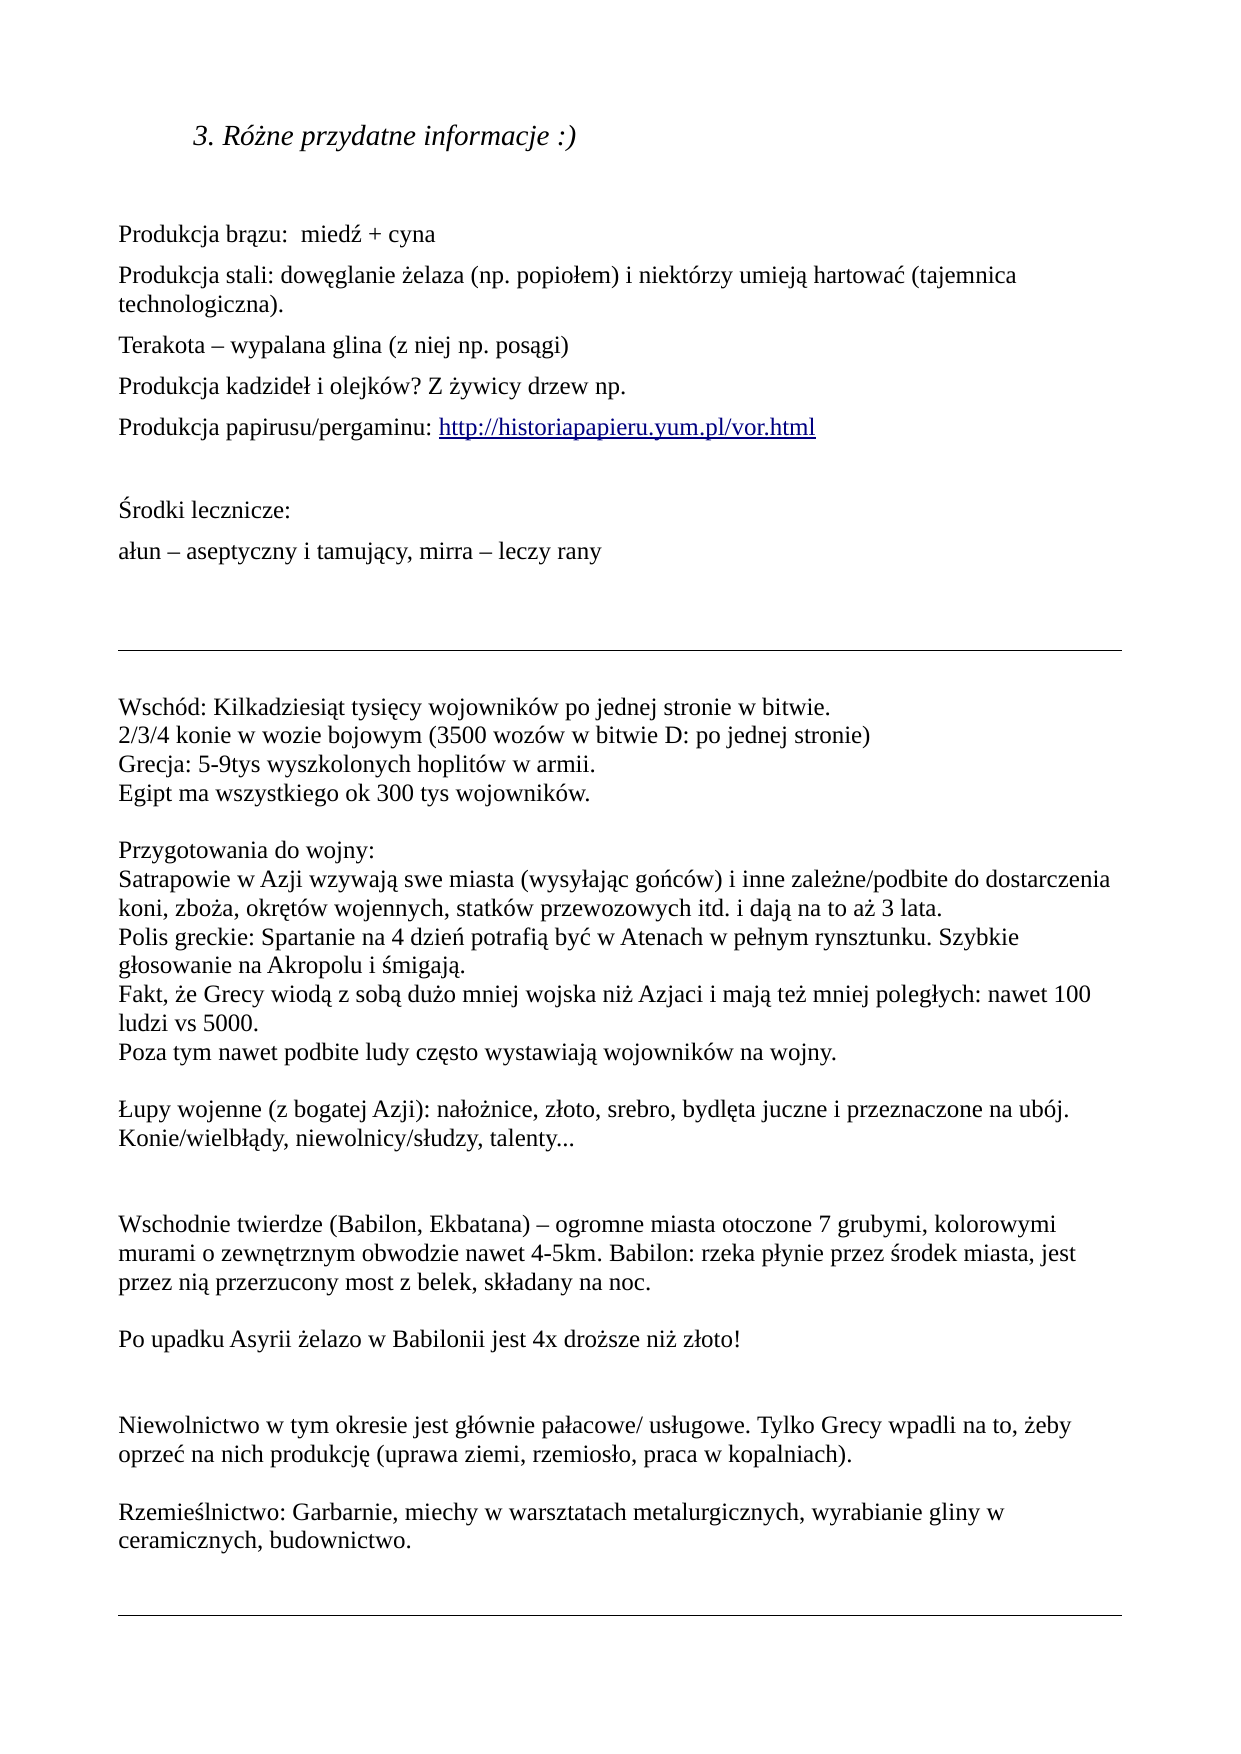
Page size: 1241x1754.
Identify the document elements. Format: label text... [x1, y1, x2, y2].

text Egipt ma wszystkiego ok 300 tys wojowników. [118, 778, 1122, 807]
text Produkcja kadzideł i olejków? Z żywicy drzew np. [118, 371, 1122, 400]
text Produkcja brązu: miedź + cyna [118, 219, 1122, 247]
text Polis greckie: Spartanie na 4 dzień potrafią być w Atenach w pełnym rynsztunku. Szybkie głosowanie na Akropolu i śmigają. [118, 922, 1122, 979]
text Niewolnictwo w tym okresie jest głównie pałacowe/ usługowe. Tylko Grecy wpadli na to, żeby oprzeć na nich produkcję (uprawa ziemi, rzemiosło, praca w kopalniach). [118, 1411, 1122, 1468]
text Produkcja papirusu/pergaminu: http://historiapapieru.yum.pl/vor.html [118, 412, 1122, 441]
text Produkcja stali: dowęglanie żelaza (np. popiołem) i niektórzy umieją hartować (tajemnica technologiczna). [118, 260, 1122, 317]
text Grecja: 5-9tys wyszkolonych hoplitów w armii. [118, 749, 1122, 778]
text Wschód: Kilkadziesiąt tysięcy wojowników po jednej stronie w bitwie. [118, 692, 1122, 721]
text Po upadku Asyrii żelazo w Babilonii jest 4x droższe niż złoto! [118, 1324, 1122, 1353]
text Fakt, że Grecy wiodą z sobą dużo mniej wojska niż Azjaci i mają też mniej poległych: nawet 100 ludzi vs 5000. [118, 979, 1122, 1037]
text Poza tym nawet podbite ludy często wystawiają wojowników na wojny. [118, 1037, 1122, 1066]
text Przygotowania do wojny: [118, 836, 1122, 864]
text Środki lecznicze: [118, 495, 1122, 524]
text Satrapowie w Azji wzywają swe miasta (wysyłając gońców) i inne zależne/podbite do dostarczenia koni, zboża, okrętów wojennych, statków przewozowych itd. i dają na to aż 3 lata. [118, 864, 1122, 922]
text Terakota – wypalana glina (z niej np. posągi) [118, 330, 1122, 359]
text ałun – aseptyczny i tamujący, mirra – leczy rany [118, 536, 1122, 565]
text Wschodnie twierdze (Babilon, Ekbatana) – ogromne miasta otoczone 7 grubymi, kolorowymi murami o zewnętrznym obwodzie nawet 4-5km. Babilon: rzeka płynie przez środek miasta, jest przez nią przerzucony most z belek, składany na noc. [118, 1209, 1122, 1296]
list 3. Różne przydatne informacje :) [156, 118, 1122, 152]
text Rzemieślnictwo: Garbarnie, miechy w warsztatach metalurgicznych, wyrabianie gliny w ceramicznych, budownictwo. [118, 1497, 1122, 1554]
text Łupy wojenne (z bogatej Azji): nałożnice, złoto, srebro, bydlęta juczne i przeznaczone na ubój. Konie/wielbłądy, niewolnicy/słudzy, talenty... [118, 1094, 1122, 1152]
text 2/3/4 konie w wozie bojowym (3500 wozów w bitwie D: po jednej stronie) [118, 721, 1122, 749]
